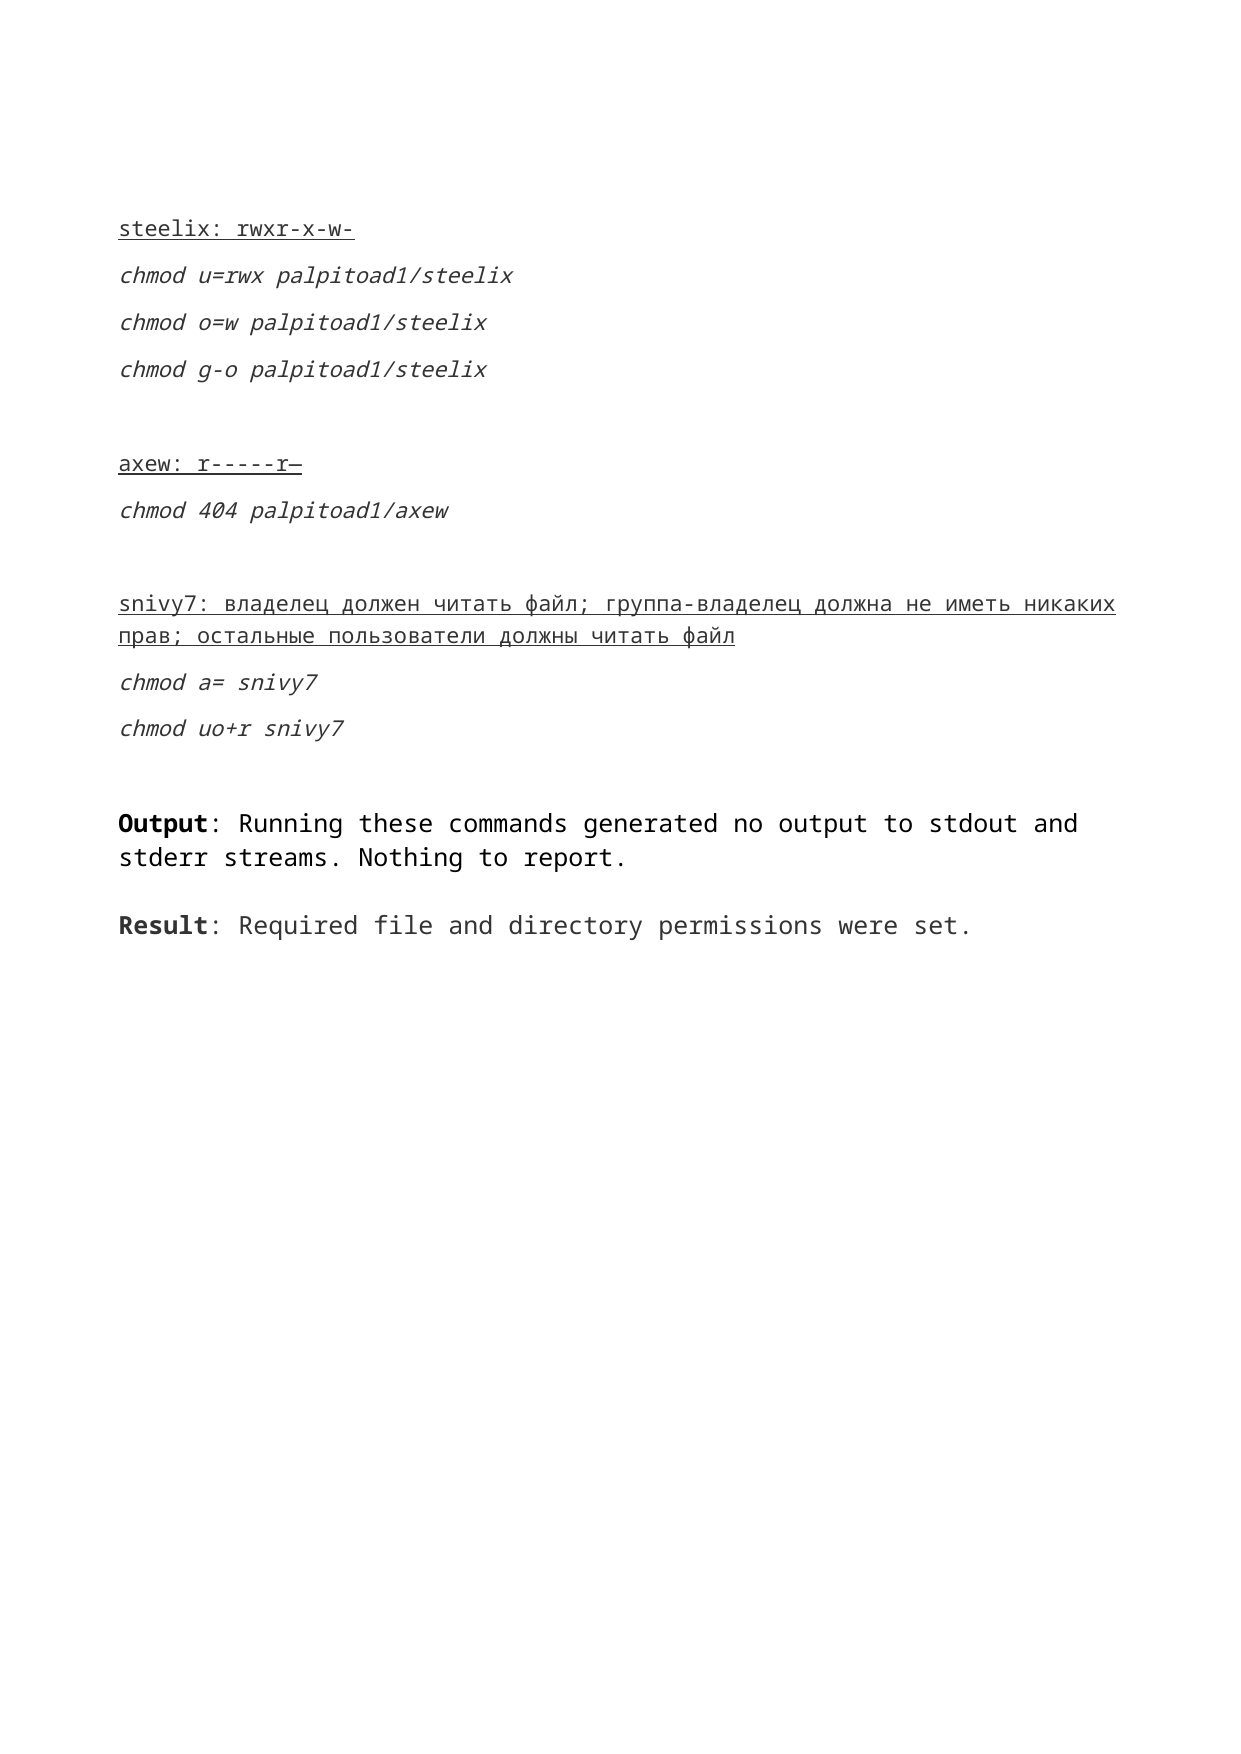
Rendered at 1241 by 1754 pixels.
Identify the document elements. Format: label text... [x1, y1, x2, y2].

text axew: r-----r— [118, 446, 1122, 477]
text chmod o=w palpitoad1/steelix [118, 306, 1122, 337]
text chmod uo+r snivy7 [118, 712, 1122, 743]
text chmod u=rwx palpitoad1/steelix [118, 259, 1122, 290]
text chmod a= snivy7 [118, 665, 1122, 696]
text Result: Required file and directory permissions were set. [118, 908, 1122, 942]
text chmod g-o palpitoad1/steelix [118, 352, 1122, 384]
text steelix: rwxr-x-w- [118, 212, 1122, 243]
text chmod 404 palpitoad1/axew [118, 493, 1122, 524]
text snivy7: владелец должен читать файл; группа-владелец должна не иметь никаких прав; остальные пользователи должны читать файл [118, 587, 1122, 649]
text Output: Running these commands generated no output to stdout and stderr streams. Nothing to report. [118, 806, 1122, 874]
